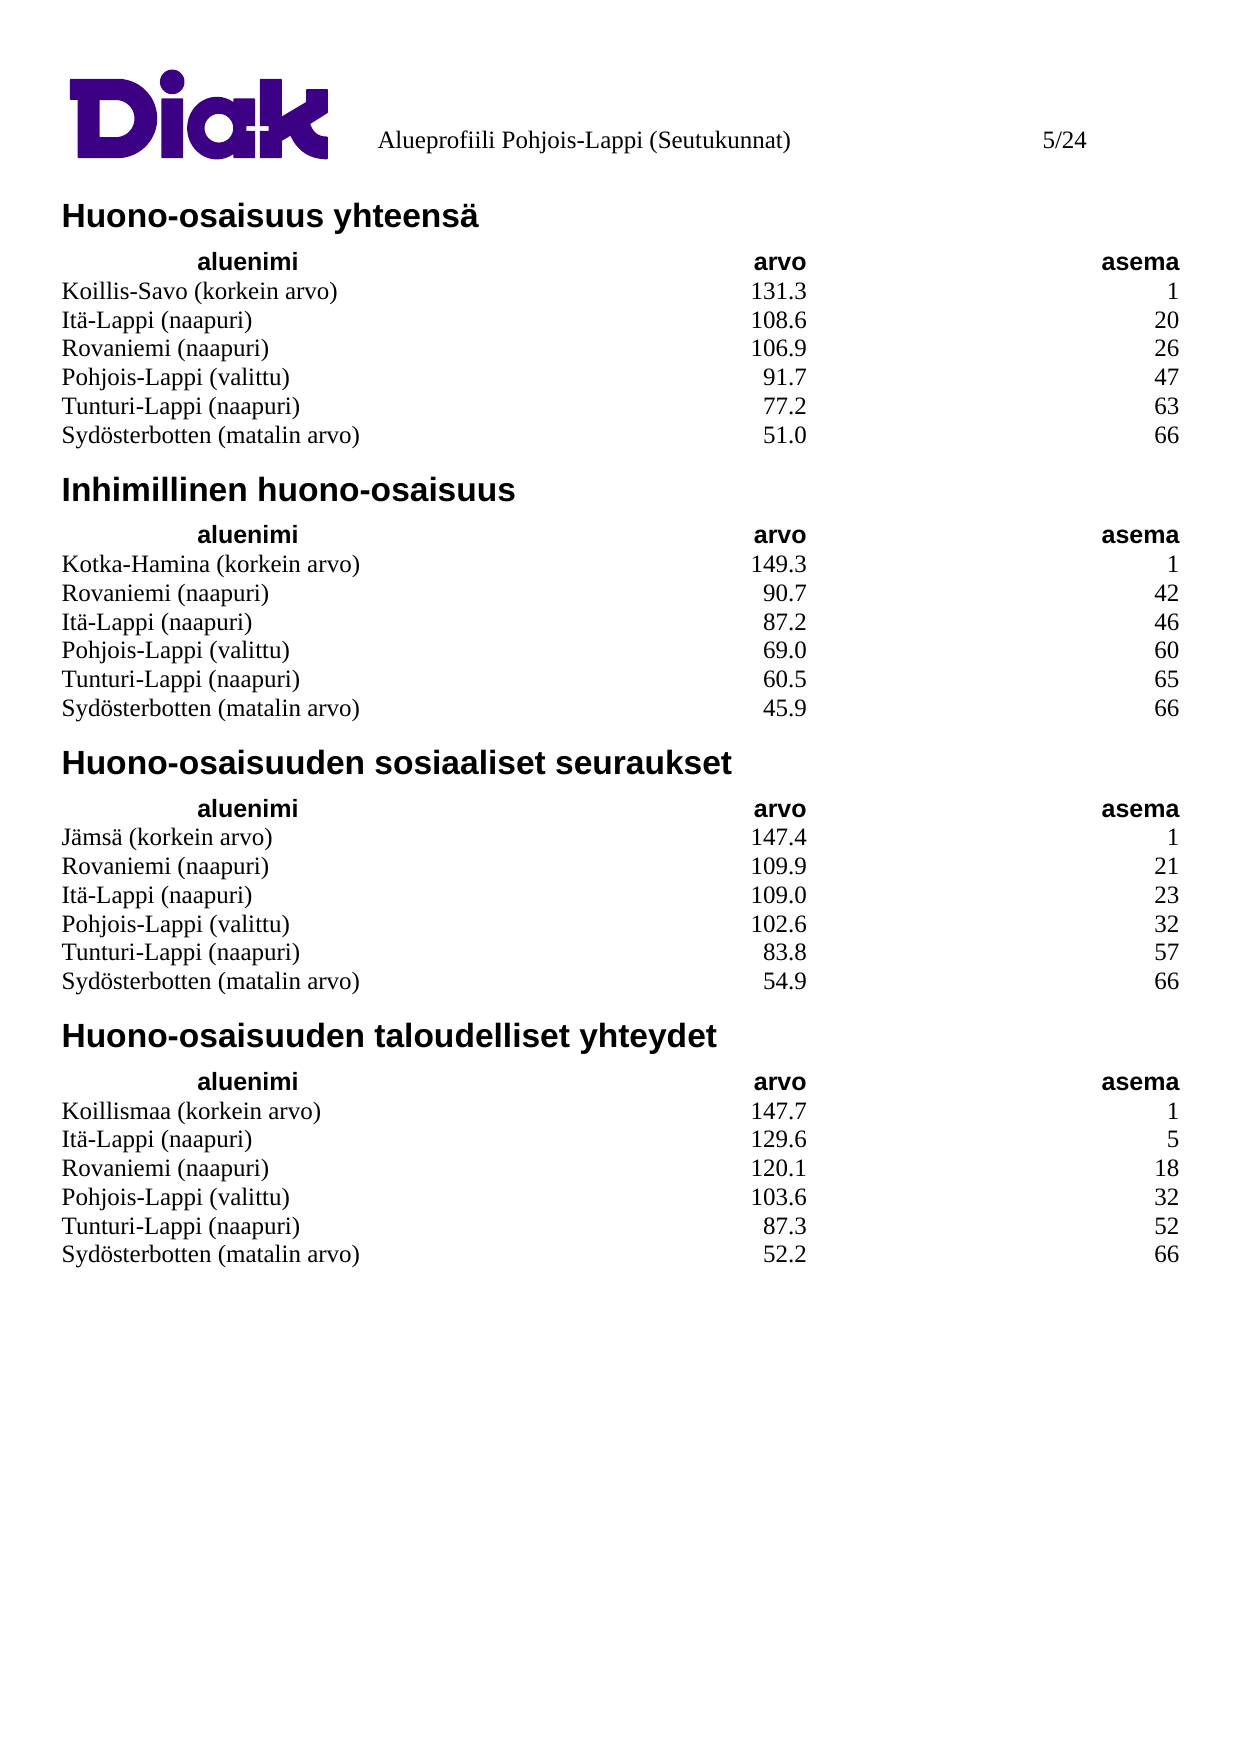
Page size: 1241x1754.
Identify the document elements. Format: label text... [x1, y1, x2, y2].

table_cell Pohjois-Lappi (valittu) [61, 1182, 434, 1211]
table_cell 66 [806, 420, 1179, 448]
table_cell Rovaniemi (naapuri) [61, 578, 434, 607]
table_cell 1 [806, 276, 1179, 305]
table_cell 91.7 [434, 362, 806, 391]
table_header asema [806, 247, 1179, 276]
table_cell Tunturi-Lappi (naapuri) [61, 938, 434, 966]
table_cell 51.0 [434, 420, 806, 448]
table_cell Rovaniemi (naapuri) [61, 1153, 434, 1182]
subtitle Huono-osaisuus yhteensä [61, 196, 1179, 235]
table_cell Pohjois-Lappi (valittu) [61, 362, 434, 391]
table_cell Sydösterbotten (matalin arvo) [61, 1240, 434, 1268]
table_cell 147.4 [434, 823, 806, 851]
table_cell 63 [806, 391, 1179, 420]
table_cell Sydösterbotten (matalin arvo) [61, 420, 434, 448]
table_cell 57 [806, 938, 1179, 966]
table_cell 109.0 [434, 880, 806, 909]
table_cell Itä-Lappi (naapuri) [61, 1125, 434, 1153]
table_cell 103.6 [434, 1182, 806, 1211]
table_cell Pohjois-Lappi (valittu) [61, 636, 434, 664]
table_cell Sydösterbotten (matalin arvo) [61, 693, 434, 722]
subtitle Huono-osaisuuden sosiaaliset seuraukset [61, 743, 1179, 781]
table_header asema [806, 794, 1179, 822]
table_cell 60 [806, 636, 1179, 664]
table_header arvo [434, 521, 806, 549]
table_cell 46 [806, 607, 1179, 636]
table_cell 1 [806, 1096, 1179, 1124]
table_cell 32 [806, 909, 1179, 937]
table_cell Itä-Lappi (naapuri) [61, 880, 434, 909]
table_header aluenimi [61, 521, 434, 549]
table_header aluenimi [61, 247, 434, 276]
table_cell 87.3 [434, 1211, 806, 1239]
table_cell 18 [806, 1153, 1179, 1182]
table_cell 147.7 [434, 1096, 806, 1124]
table_cell 109.9 [434, 851, 806, 880]
table_cell Kotka-Hamina (korkein arvo) [61, 549, 434, 578]
table_cell 106.9 [434, 334, 806, 362]
table_cell 120.1 [434, 1153, 806, 1182]
table_cell 1 [806, 549, 1179, 578]
table_cell Pohjois-Lappi (valittu) [61, 909, 434, 937]
table_cell Sydösterbotten (matalin arvo) [61, 966, 434, 995]
table_cell Rovaniemi (naapuri) [61, 334, 434, 362]
table_cell 52 [806, 1211, 1179, 1239]
table_cell 1 [806, 823, 1179, 851]
table_cell 108.6 [434, 305, 806, 333]
table_cell Tunturi-Lappi (naapuri) [61, 664, 434, 693]
table_cell 69.0 [434, 636, 806, 664]
table_cell 87.2 [434, 607, 806, 636]
table_cell 52.2 [434, 1240, 806, 1268]
table_cell 131.3 [434, 276, 806, 305]
table_cell 21 [806, 851, 1179, 880]
table_cell Koillismaa (korkein arvo) [61, 1096, 434, 1124]
table_header aluenimi [61, 794, 434, 822]
table_cell 42 [806, 578, 1179, 607]
table_cell 26 [806, 334, 1179, 362]
table_cell 54.9 [434, 966, 806, 995]
table_cell Tunturi-Lappi (naapuri) [61, 391, 434, 420]
subtitle Inhimillinen huono-osaisuus [61, 469, 1179, 508]
table_header arvo [434, 247, 806, 276]
table_cell Tunturi-Lappi (naapuri) [61, 1211, 434, 1239]
subtitle Huono-osaisuuden taloudelliset yhteydet [61, 1016, 1179, 1054]
table_header arvo [434, 1067, 806, 1096]
table_cell Rovaniemi (naapuri) [61, 851, 434, 880]
table_cell 129.6 [434, 1125, 806, 1153]
table_cell Itä-Lappi (naapuri) [61, 607, 434, 636]
table_cell Itä-Lappi (naapuri) [61, 305, 434, 333]
table_cell 47 [806, 362, 1179, 391]
table_cell 32 [806, 1182, 1179, 1211]
table_cell Koillis-Savo (korkein arvo) [61, 276, 434, 305]
table_cell 90.7 [434, 578, 806, 607]
table_cell 65 [806, 664, 1179, 693]
table_header asema [806, 521, 1179, 549]
table_cell 149.3 [434, 549, 806, 578]
table_cell 83.8 [434, 938, 806, 966]
table_cell 20 [806, 305, 1179, 333]
table_cell 23 [806, 880, 1179, 909]
table_header arvo [434, 794, 806, 822]
table_cell 77.2 [434, 391, 806, 420]
table_cell 60.5 [434, 664, 806, 693]
table_cell 66 [806, 966, 1179, 995]
table_cell Jämsä (korkein arvo) [61, 823, 434, 851]
table_cell 66 [806, 693, 1179, 722]
table_cell 45.9 [434, 693, 806, 722]
table_cell 5 [806, 1125, 1179, 1153]
table_header aluenimi [61, 1067, 434, 1096]
table_header asema [806, 1067, 1179, 1096]
table_cell 102.6 [434, 909, 806, 937]
table_cell 66 [806, 1240, 1179, 1268]
